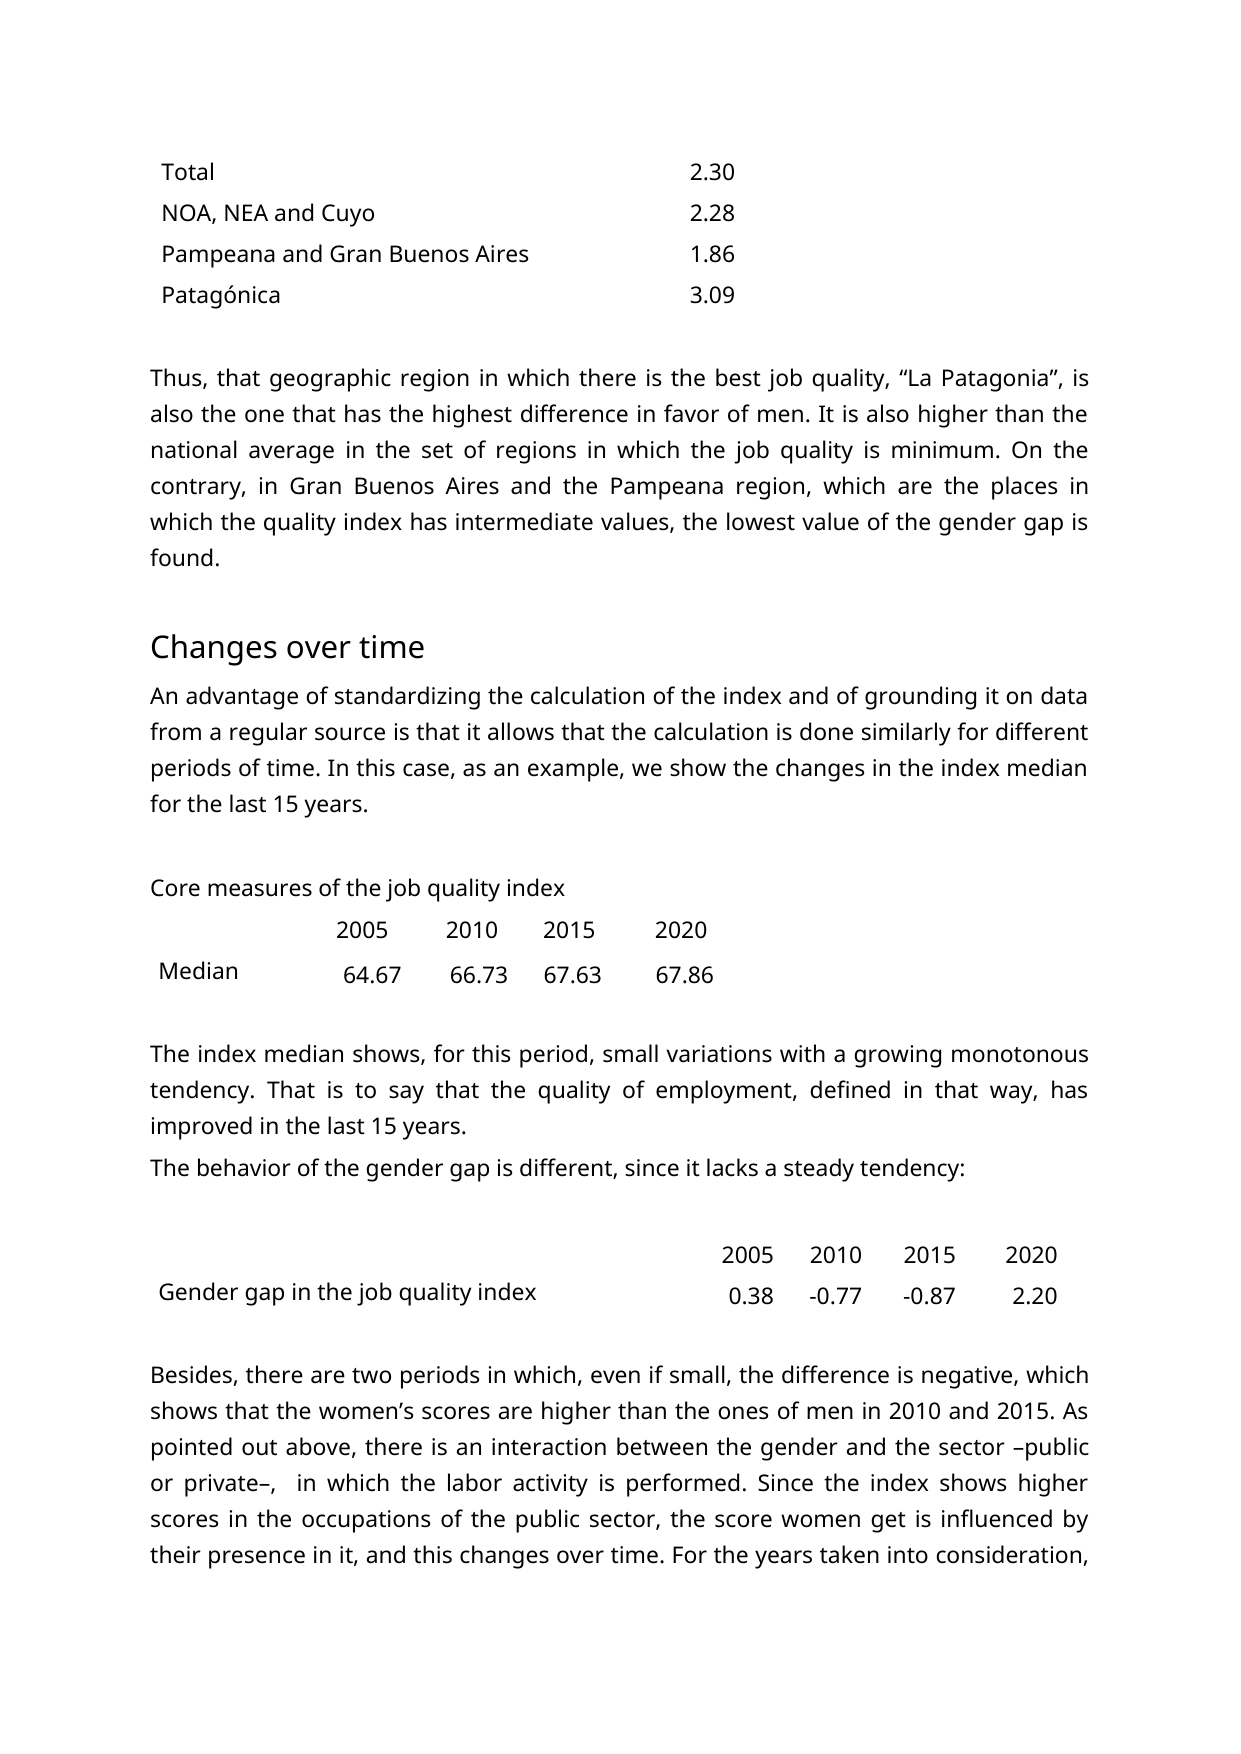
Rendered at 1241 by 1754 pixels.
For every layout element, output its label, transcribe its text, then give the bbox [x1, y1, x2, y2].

table_cell Median [147, 949, 294, 990]
table_cell 2.30 [546, 150, 746, 191]
table_header [147, 1229, 678, 1270]
table_header 2015 [873, 1229, 967, 1270]
table_cell -0.87 [873, 1270, 967, 1311]
table_header 2010 [413, 908, 519, 949]
table_cell 0.38 [678, 1270, 785, 1311]
subtitle Changes over time [150, 625, 1090, 668]
text Besides, there are two periods in which, even if small, the difference is negative, which shows that the women’s scores are higher than the ones of men in 2010 and 2015. As pointed out above, there is an interaction between the gender and the sector –public or private–, in which the labor activity is performed. Since the index shows higher scores in the occupations of the public sector, the score women get is influenced by their presence in it, and this changes over time. For the years taken into consideration, [150, 1359, 1090, 1570]
text Thus, that geographic region in which there is the best job quality, “La Patagonia”, is also the one that has the highest difference in favor of men. It is also higher than the national average in the set of regions in which the job quality is minimum. On the contrary, in Gran Buenos Aires and the Pampeana region, which are the places in which the quality index has intermediate values, the lowest value of the gender gap is found. [150, 362, 1090, 573]
table_header 2020 [613, 908, 725, 949]
table_cell 1.86 [546, 232, 746, 273]
table_cell Pampeana and Gran Buenos Aires [150, 232, 546, 273]
table_cell 2.28 [546, 191, 746, 232]
text An advantage of standardizing the calculation of the index and of grounding it on data from a regular source is that it allows that the calculation is done similarly for different periods of time. In this case, as an example, we show the changes in the index median for the last 15 years. [150, 680, 1090, 819]
table_cell NOA, NEA and Cuyo [150, 191, 546, 232]
table_cell Total [150, 150, 546, 191]
table_cell 67.63 [519, 949, 613, 990]
table_header 2020 [967, 1229, 1069, 1270]
table_cell 66.73 [413, 949, 519, 990]
table_cell 2.20 [967, 1270, 1069, 1311]
table_header 2005 [678, 1229, 785, 1270]
table_header [147, 908, 294, 949]
table_header 2010 [785, 1229, 873, 1270]
text Core measures of the job quality index [150, 872, 1090, 903]
table_cell 67.86 [613, 949, 725, 990]
table_header 2005 [294, 908, 412, 949]
table_header 2015 [519, 908, 613, 949]
table_cell 64.67 [294, 949, 412, 990]
text The behavior of the gender gap is different, since it lacks a steady tendency: [150, 1151, 1090, 1183]
table_cell 3.09 [546, 273, 746, 314]
table_cell -0.77 [785, 1270, 873, 1311]
table_cell Patagónica [150, 273, 546, 314]
table_cell Gender gap in the job quality index [147, 1270, 678, 1311]
text The index median shows, for this period, small variations with a growing monotonous tendency. That is to say that the quality of employment, defined in that way, has improved in the last 15 years. [150, 1038, 1090, 1141]
